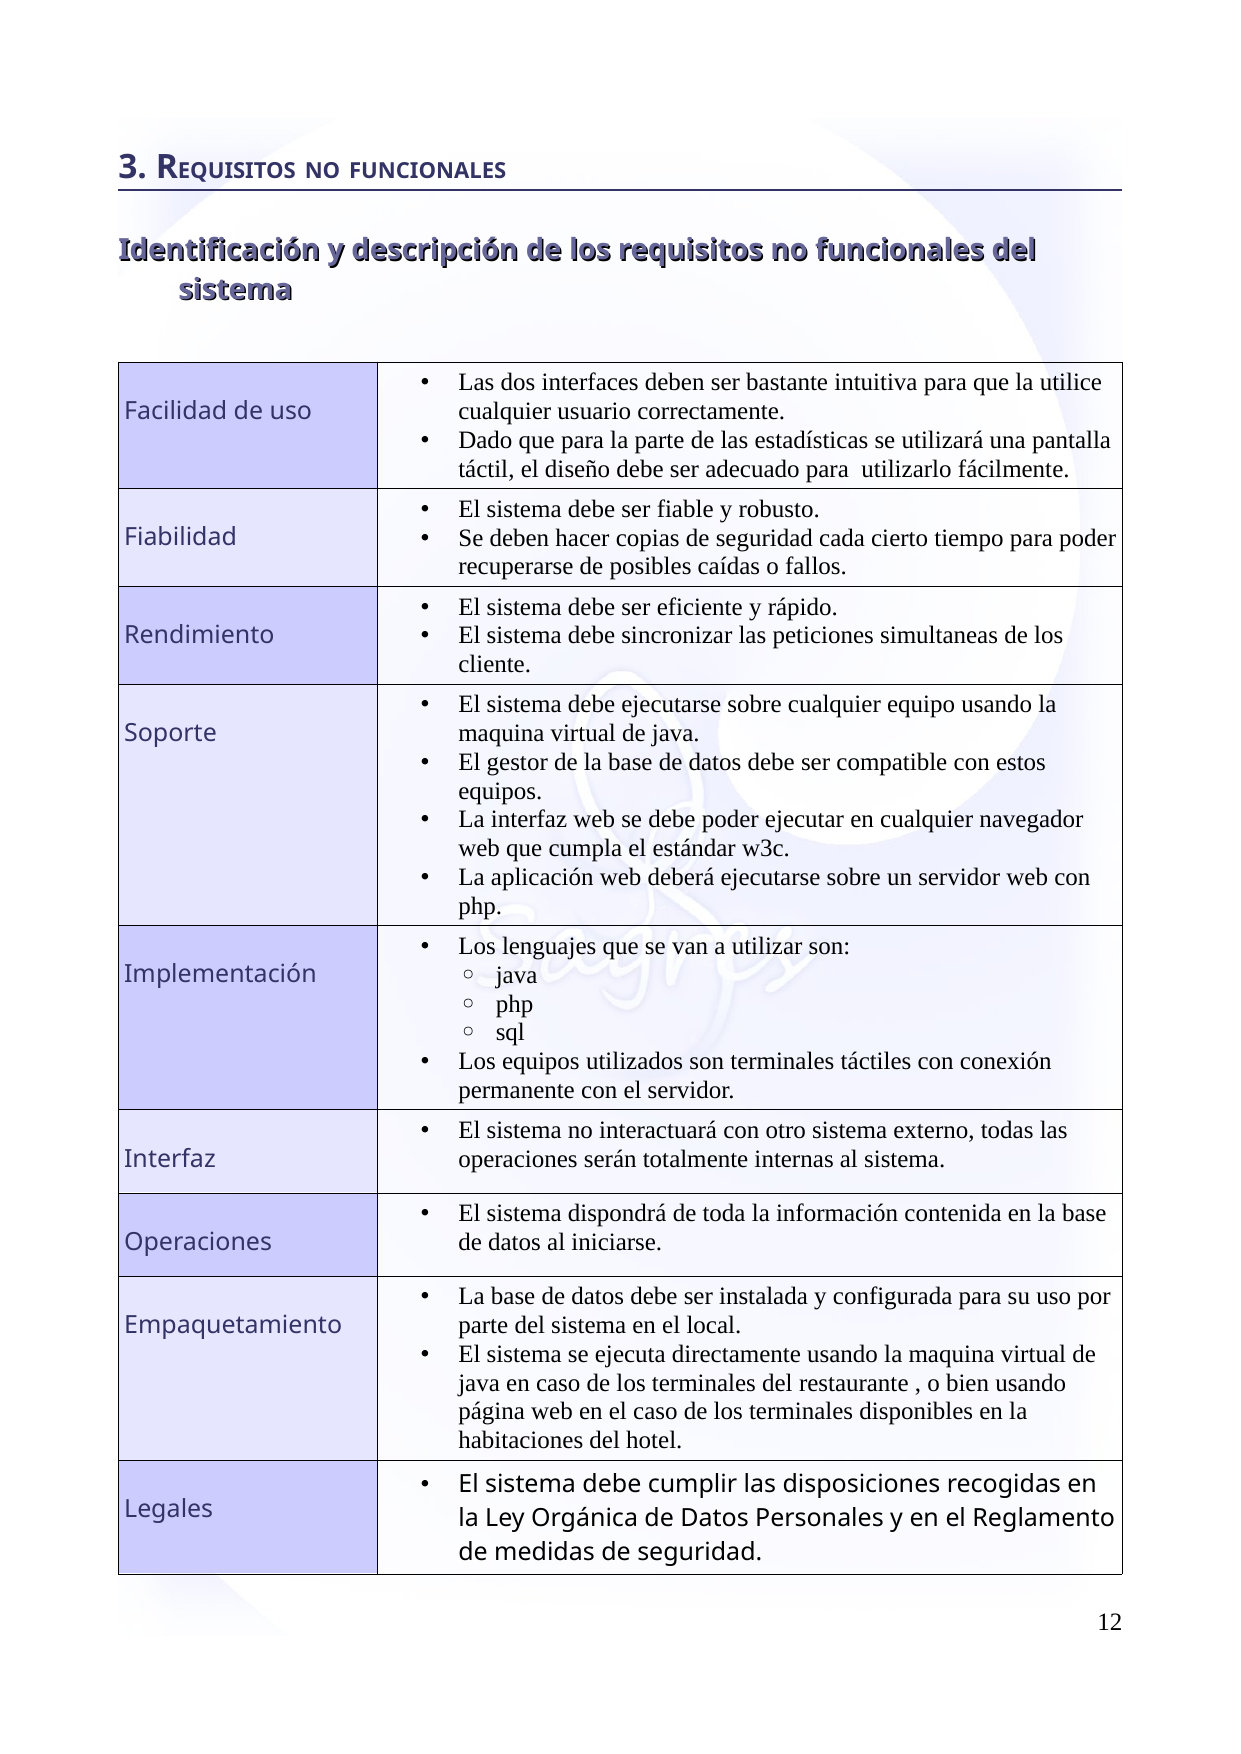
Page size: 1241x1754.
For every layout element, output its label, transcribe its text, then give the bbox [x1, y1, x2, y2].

table_cell Empaquetamiento [119, 1277, 377, 1460]
picture [118, 308, 1122, 362]
table_cell Implementación [119, 926, 377, 1109]
subtitle Identificación y descripción de los requisitos no funcionales del sistema [118, 228, 1122, 308]
table_cell Los lenguajes que se van a utilizar son: java php sql Los equipos utilizados son terminales táctiles con conexión permanente con el servidor. [378, 926, 1122, 1109]
table_cell El sistema debe ejecutarse sobre cualquier equipo usando la maquina virtual de java. El gestor de la base de datos debe ser compatible con estos equipos. La interfaz web se debe poder ejecutar en cualquier navegador web que cumpla el estándar w3c. La aplicación web deberá ejecutarse sobre un servidor web con php. [378, 685, 1122, 925]
table_cell Legales [119, 1461, 377, 1573]
table_header Las dos interfaces deben ser bastante intuitiva para que la utilice cualquier usuario correctamente. Dado que para la parte de las estadísticas se utilizará una pantalla táctil, el diseño debe ser adecuado para utilizarlo fácilmente. [378, 363, 1122, 488]
table_cell Soporte [119, 685, 377, 925]
table_header Facilidad de uso [119, 363, 377, 488]
picture [118, 1575, 1122, 1636]
table_cell El sistema debe ser fiable y robusto. Se deben hacer copias de seguridad cada cierto tiempo para poder recuperarse de posibles caídas o fallos. [378, 489, 1122, 586]
table_cell El sistema debe cumplir las disposiciones recogidas en la Ley Orgánica de Datos Personales y en el Reglamento de medidas de seguridad. [378, 1461, 1122, 1573]
table_cell El sistema no interactuará con otro sistema externo, todas las operaciones serán totalmente internas al sistema. [378, 1110, 1122, 1192]
table_cell El sistema debe ser eficiente y rápido. El sistema debe sincronizar las peticiones simultaneas de los cliente. [378, 587, 1122, 684]
table_cell El sistema dispondrá de toda la información contenida en la base de datos al iniciarse. [378, 1194, 1122, 1276]
picture [118, 118, 1122, 143]
subtitle 3. Requisitos no funcionales [118, 143, 1122, 189]
table_cell Rendimiento [119, 587, 377, 684]
table_cell Operaciones [119, 1194, 377, 1276]
table_cell Fiabilidad [119, 489, 377, 586]
table_cell Interfaz [119, 1110, 377, 1192]
table_cell La base de datos debe ser instalada y configurada para su uso por parte del sistema en el local. El sistema se ejecuta directamente usando la maquina virtual de java en caso de los terminales del restaurante , o bien usando página web en el caso de los terminales disponibles en la habitaciones del hotel. [378, 1277, 1122, 1460]
picture [118, 191, 1122, 228]
